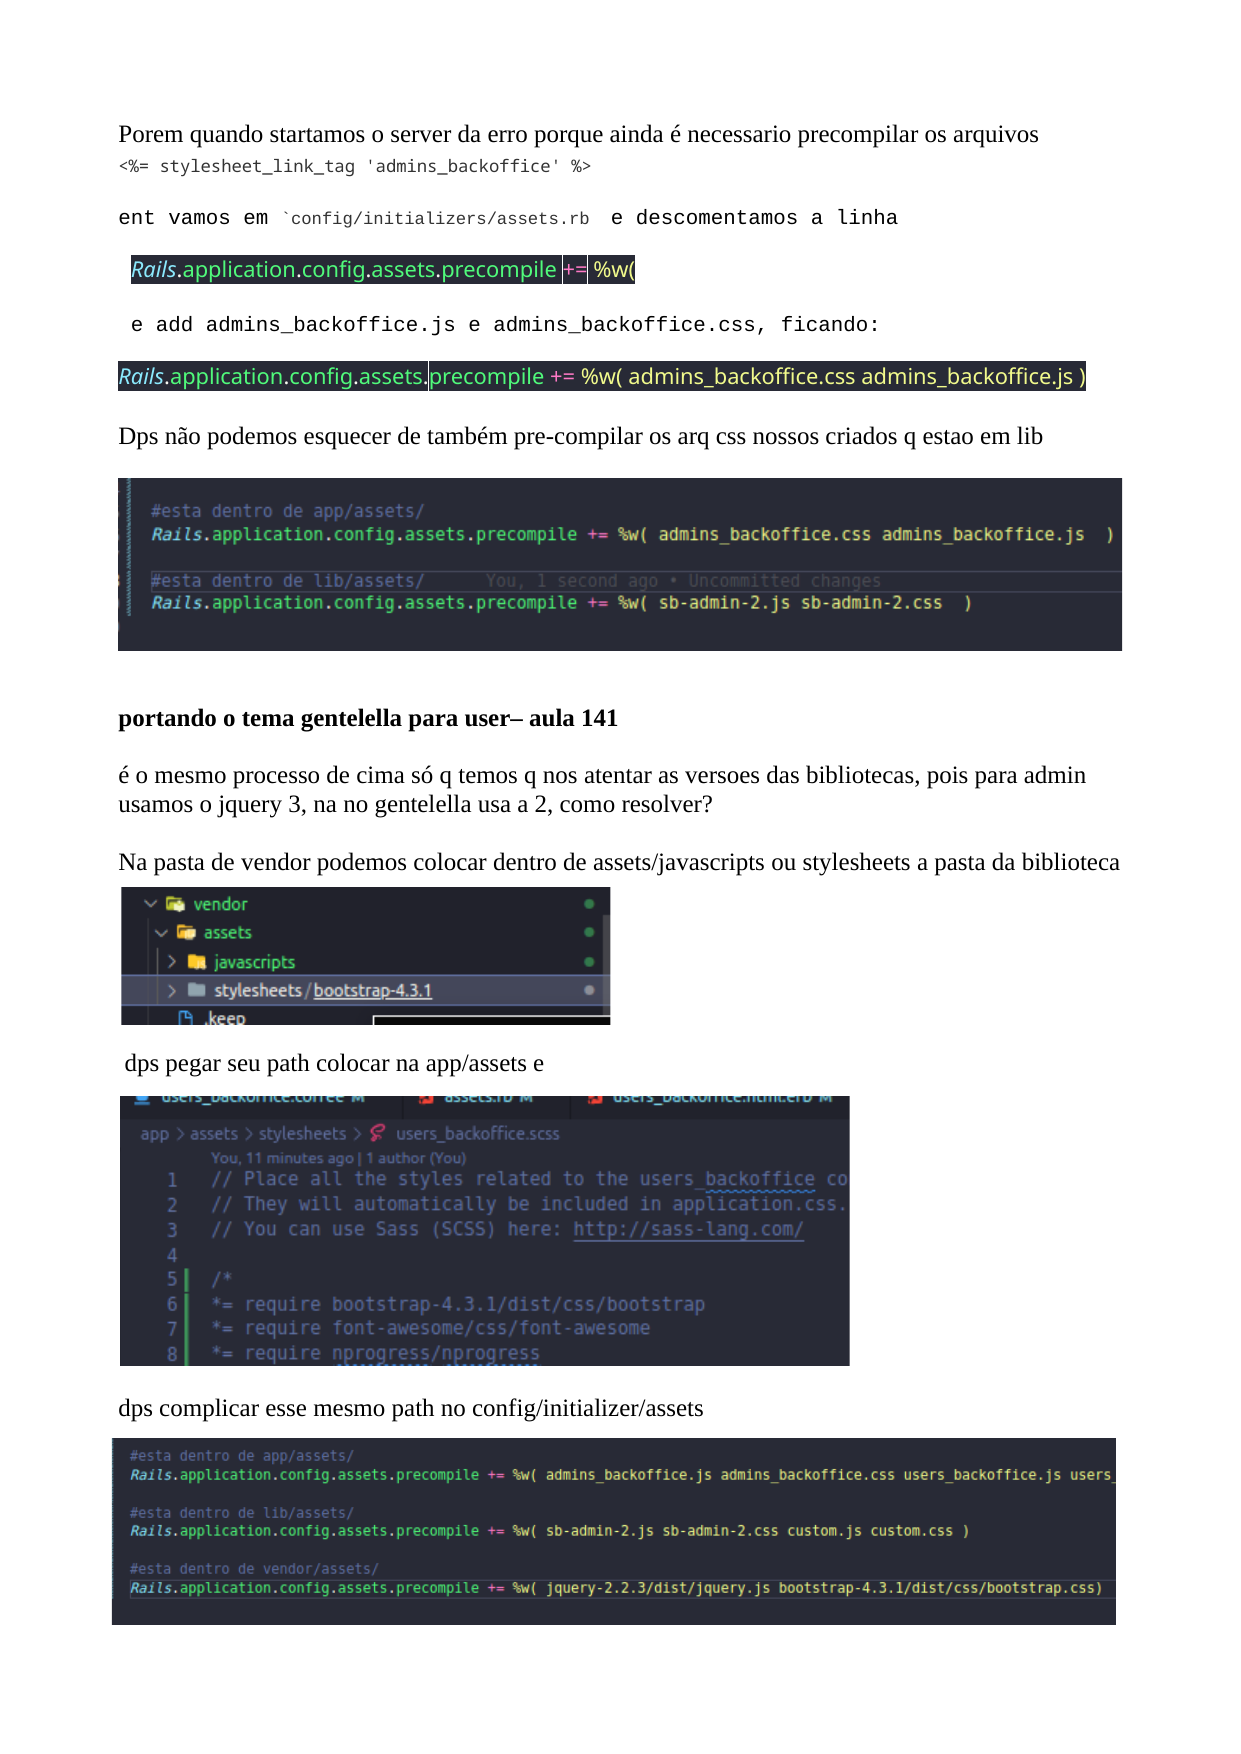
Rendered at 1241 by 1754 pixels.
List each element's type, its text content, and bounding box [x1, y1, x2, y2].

text Na pasta de vendor podemos colocar dentro de assets/javascripts ou stylesheets a pasta da biblioteca [118, 847, 1122, 876]
picture [121, 887, 611, 1025]
picture [111, 1438, 1116, 1625]
text dps complicar esse mesmo path no config/initializer/assets [118, 1393, 1122, 1422]
text Rails.application.config.assets.precompile += %w( [118, 254, 1122, 284]
text portando o tema gentelella para user– aula 141 [118, 703, 1122, 732]
text e add admins_backoffice.js e admins_backoffice.css, ficando: [118, 314, 1122, 338]
picture [120, 1096, 850, 1366]
text é o mesmo processo de cima só q temos q nos atentar as versoes das bibliotecas, pois para admin usamos o jquery 3, na no gentelella usa a 2, como resolver? [118, 761, 1122, 818]
picture [118, 478, 1123, 651]
text Dps não podemos esquecer de também pre-compilar os arq css nossos criados q estao em lib [118, 421, 1122, 450]
text Porem quando startamos o server da erro porque ainda é necessario precompilar os arquivos [118, 118, 1122, 148]
text Rails.application.config.assets.precompile += %w( admins_backoffice.css admins_backoffice.js ) [118, 361, 1122, 391]
text <%= stylesheet_link_tag 'admins_backoffice' %> [118, 148, 1122, 177]
text dps pegar seu path colocar na app/assets e [118, 1048, 1122, 1077]
text ent vamos em `config/initializers/assets.rb e descomentamos a linha [118, 207, 1122, 231]
